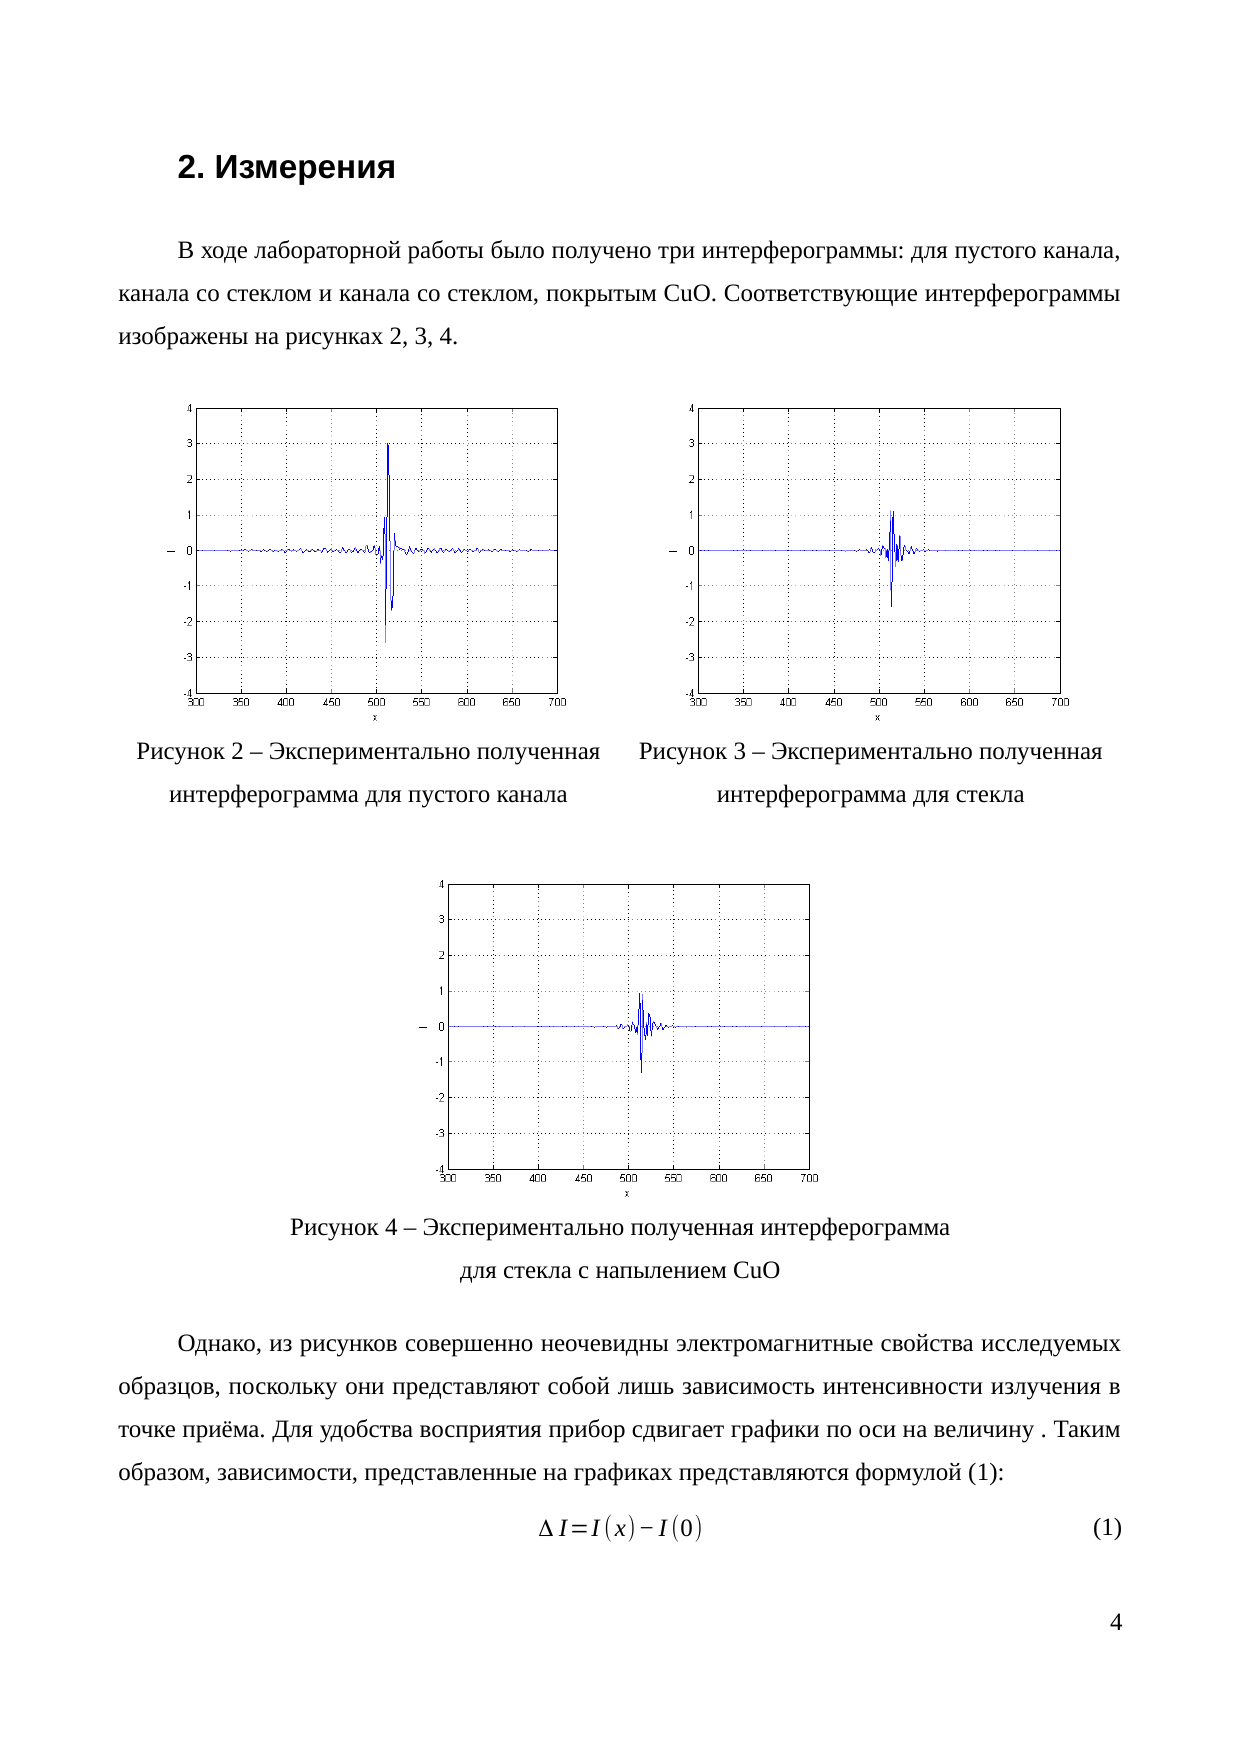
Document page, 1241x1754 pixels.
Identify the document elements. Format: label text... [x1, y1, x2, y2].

table_header Рисунок 3 – Экспериментально полученная интерферограмма для стекла [619, 376, 1122, 852]
picture [135, 381, 601, 731]
text В ходе лабораторной работы было получено три интерферограммы: для пустого канала, канала со стеклом и канала со стеклом, покрытым CuO. Соответствующие интерферограммы изображены на рисунках 2, 3, 4. [118, 235, 1122, 350]
table_header Рисунок 4 – Экспериментально полученная интерферограмма для стекла с напылением CuO [281, 852, 960, 1328]
text Однако, из рисунков совершенно неочевидны электромагнитные свойства исследуемых образцов, поскольку они представляют собой лишь зависимость интенсивности излучения в точке приёма. Для удобства восприятия прибор сдвигает графики по оси на величину . Таким образом, зависимости, представленные на графиках представляются формулой (1): [118, 1328, 1122, 1486]
picture [637, 381, 1104, 731]
table_header Рисунок 2 – Экспериментально полученная интерферограмма для пустого канала [118, 376, 619, 852]
picture [387, 857, 853, 1207]
text (1) [118, 1512, 1122, 1542]
subtitle Измерения [118, 148, 1122, 186]
